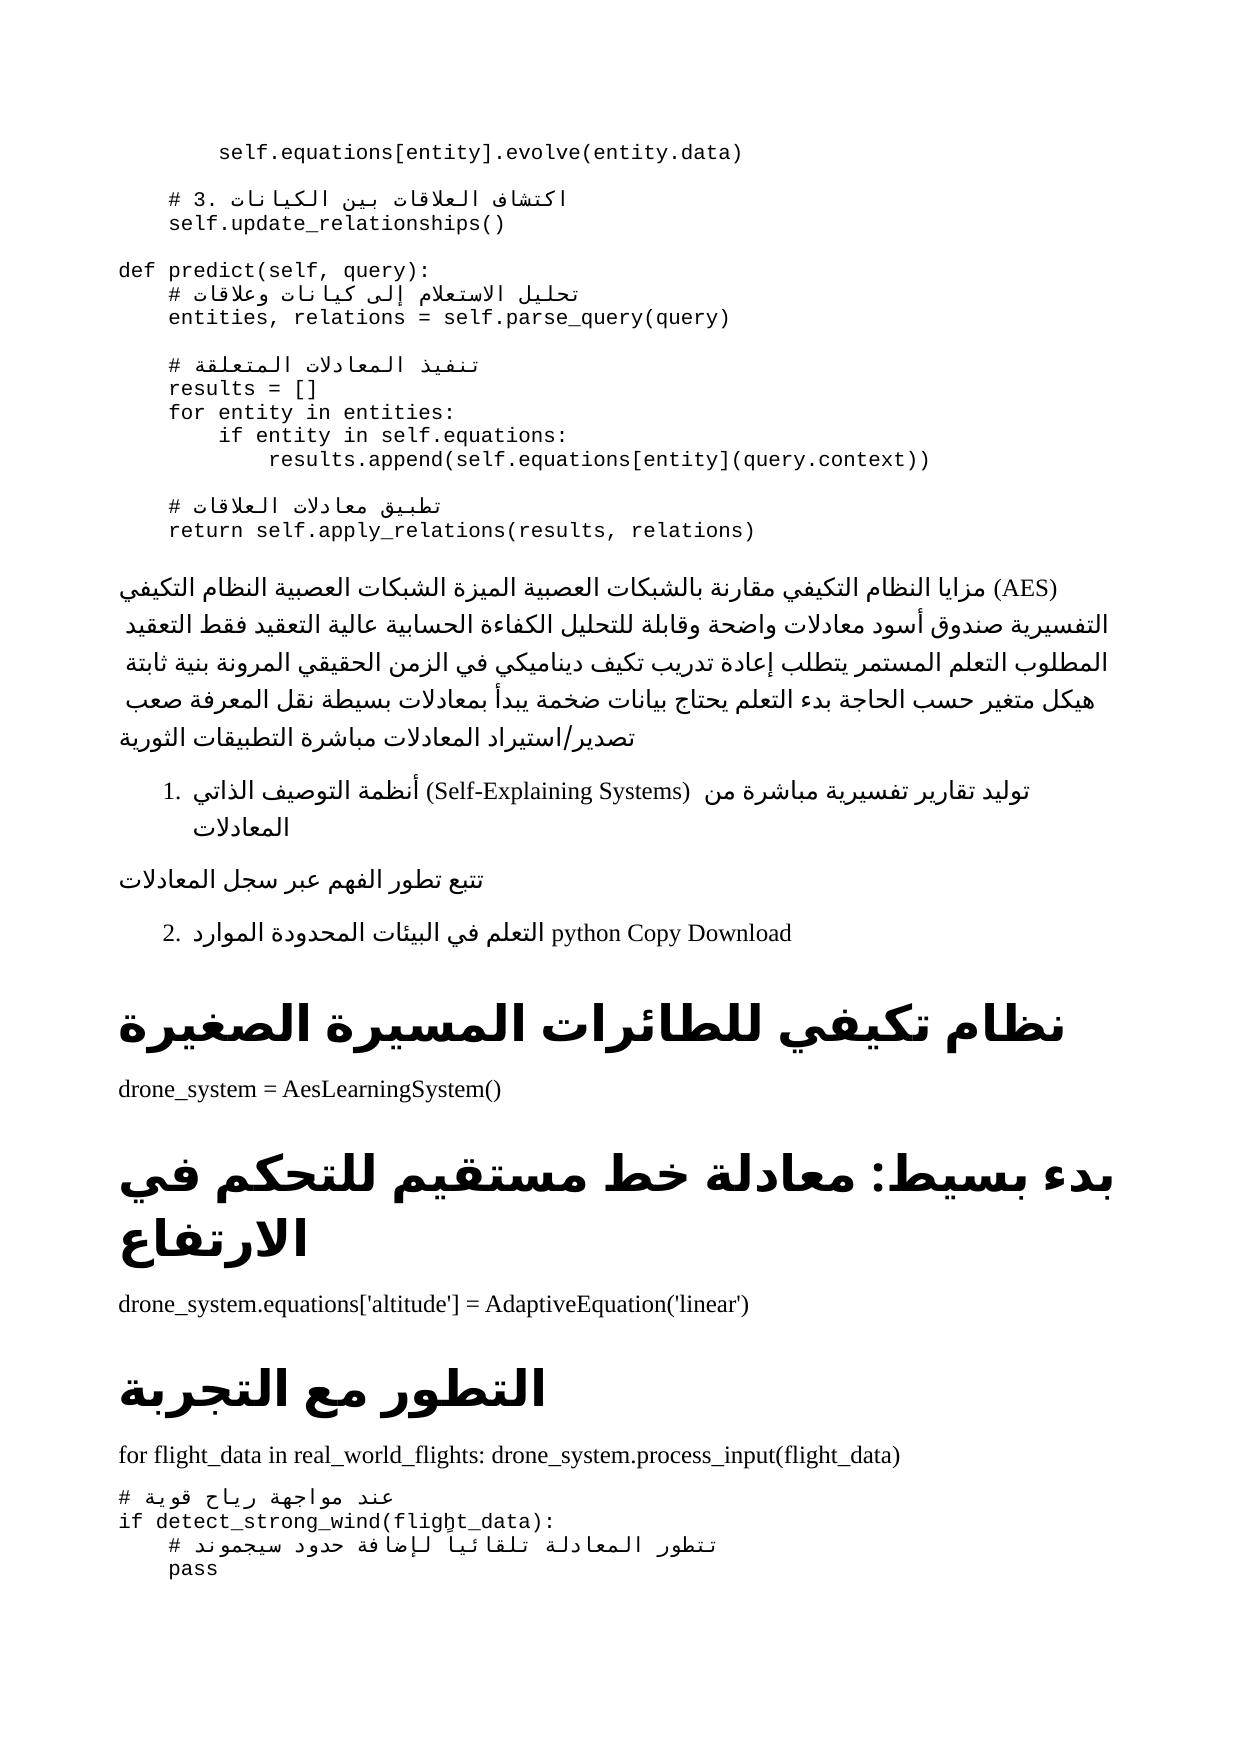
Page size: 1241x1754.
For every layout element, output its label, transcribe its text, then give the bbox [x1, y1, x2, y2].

text results.append(self.equations[entity](query.context)) [118, 449, 1122, 473]
text تتبع تطور الفهم عبر سجل المعادلات [118, 866, 1122, 899]
subtitle التطور مع التجربة [118, 1362, 1122, 1427]
list التعلم في البيئات المحدودة الموارد python Copy Download [162, 918, 1122, 952]
text self.equations[entity].evolve(entity.data) [118, 142, 1122, 165]
text for entity in entities: [118, 402, 1122, 426]
text # 3. اكتشاف العلاقات بين الكيانات [118, 189, 1122, 213]
text # تحليل الاستعلام إلى كيانات وعلاقات [118, 284, 1122, 307]
text for flight_data in real_world_flights: drone_system.process_input(flight_data) [118, 1440, 1122, 1468]
text # تطبيق معادلات العلاقات [118, 496, 1122, 520]
text # تنفيذ المعادلات المتعلقة [118, 354, 1122, 378]
text if entity in self.equations: [118, 426, 1122, 449]
list أنظمة التوصيف الذاتي (Self-Explaining Systems) توليد تقارير تفسيرية مباشرة من المعادلات [162, 776, 1122, 847]
subtitle نظام تكيفي للطائرات المسيرة الصغيرة [118, 996, 1122, 1061]
text results = [] [118, 378, 1122, 402]
text drone_system.equations['altitude'] = AdaptiveEquation('linear') [118, 1289, 1122, 1318]
text # عند مواجهة رياح قوية [118, 1487, 1122, 1511]
text drone_system = AesLearningSystem() [118, 1074, 1122, 1103]
text مزايا النظام التكيفي مقارنة بالشبكات العصبية الميزة الشبكات العصبية النظام التكيفي (AES) التفسيرية صندوق أسود معادلات واضحة وقابلة للتحليل الكفاءة الحسابية عالية التعقيد فقط التعقيد المطلوب التعلم المستمر يتطلب إعادة تدريب تكيف ديناميكي في الزمن الحقيقي المرونة بنية ثابتة هيكل متغير حسب الحاجة بدء التعلم يحتاج بيانات ضخمة يبدأ بمعادلات بسيطة نقل المعرفة صعب تصدير/استيراد المعادلات مباشرة التطبيقات الثورية [118, 573, 1122, 756]
text self.update_relationships() [118, 213, 1122, 236]
text return self.apply_relations(results, relations) [118, 520, 1122, 544]
text if detect_strong_wind(flight_data): [118, 1511, 1122, 1534]
text pass [118, 1558, 1122, 1582]
text entities, relations = self.parse_query(query) [118, 307, 1122, 331]
subtitle بدء بسيط: معادلة خط مستقيم للتحكم في الارتفاع [118, 1146, 1122, 1277]
text def predict(self, query): [118, 260, 1122, 284]
text # تتطور المعادلة تلقائياً لإضافة حدود سيجموند [118, 1534, 1122, 1558]
